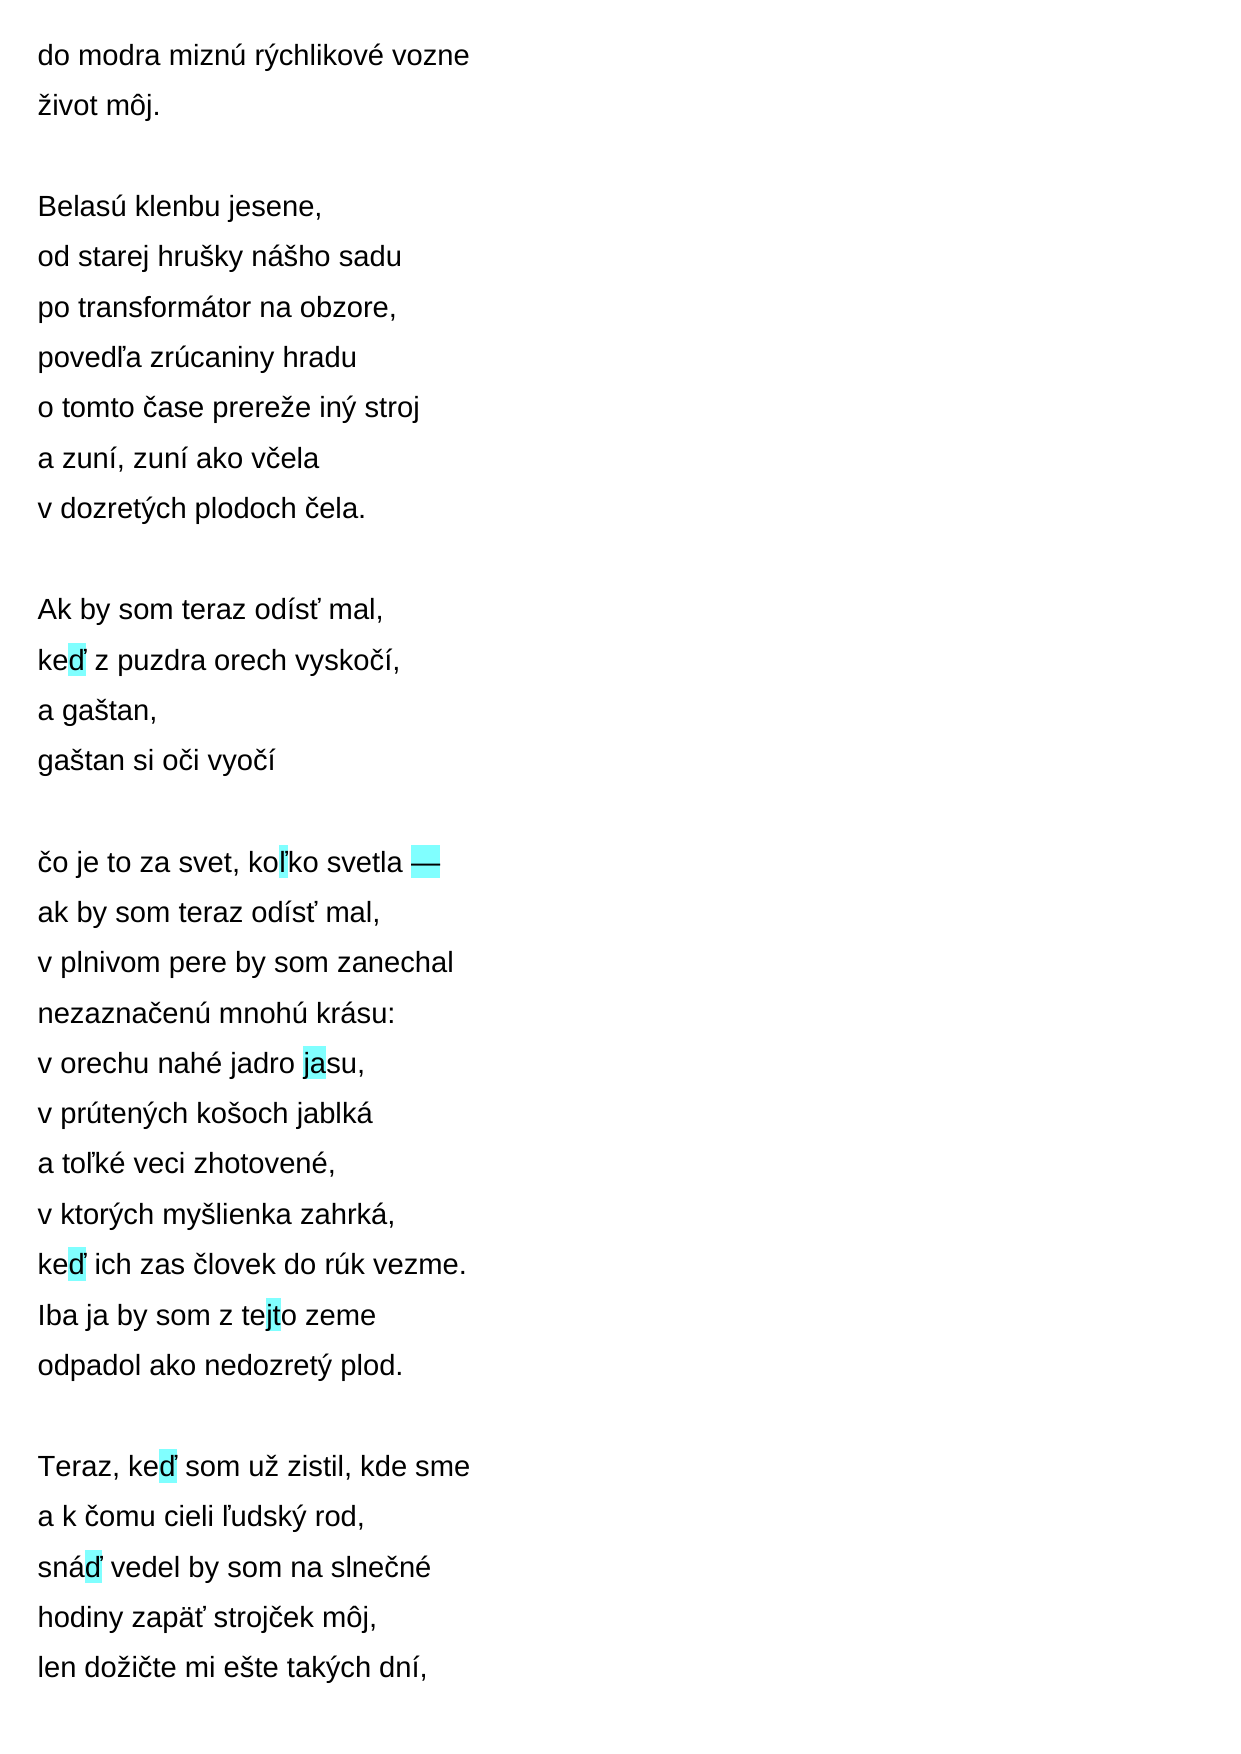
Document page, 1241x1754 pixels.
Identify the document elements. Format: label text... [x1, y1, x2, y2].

text a k čomu cieli ľudský rod, [37, 1499, 1136, 1533]
text hodiny zapäť strojček môj, [37, 1600, 1136, 1634]
text a toľké veci zhotovené, [37, 1147, 1136, 1180]
text ak by som teraz odísť mal, [37, 895, 1136, 928]
text keď ich zas človek do rúk vezme. [37, 1247, 1136, 1281]
text snáď vedel by som na slnečné [37, 1550, 1136, 1583]
text čo je to za svet, koľko svetla — [37, 845, 1136, 878]
text nezaznačenú mnohú krásu: [37, 996, 1136, 1029]
text do modra miznú rýchlikové vozne [37, 37, 1136, 71]
text Teraz, keď som už zistil, kde sme [37, 1449, 1136, 1483]
text v plnivom pere by som zanechal [37, 945, 1136, 979]
text od starej hrušky nášho sadu [37, 239, 1136, 273]
text v dozretých plodoch čela. [37, 491, 1136, 524]
text povedľa zrúcaniny hradu [37, 340, 1136, 374]
text v prútených košoch jablká [37, 1096, 1136, 1130]
text o tomto čase prereže iný stroj [37, 390, 1136, 424]
text Ak by som teraz odísť mal, [37, 592, 1136, 626]
text keď z puzdra orech vyskočí, [37, 643, 1136, 676]
text v orechu nahé jadro jasu, [37, 1046, 1136, 1079]
text po transformátor na obzore, [37, 290, 1136, 323]
text Belasú klenbu jesene, [37, 189, 1136, 223]
text len dožičte mi ešte takých dní, [37, 1650, 1136, 1684]
text v ktorých myšlienka zahrká, [37, 1197, 1136, 1230]
text odpadol ako nedozretý plod. [37, 1348, 1136, 1381]
text gaštan si oči vyočí [37, 743, 1136, 777]
text a zuní, zuní ako včela [37, 441, 1136, 474]
text život môj. [37, 88, 1136, 121]
text a gaštan, [37, 693, 1136, 727]
text Iba ja by som z tejto zeme [37, 1297, 1136, 1331]
